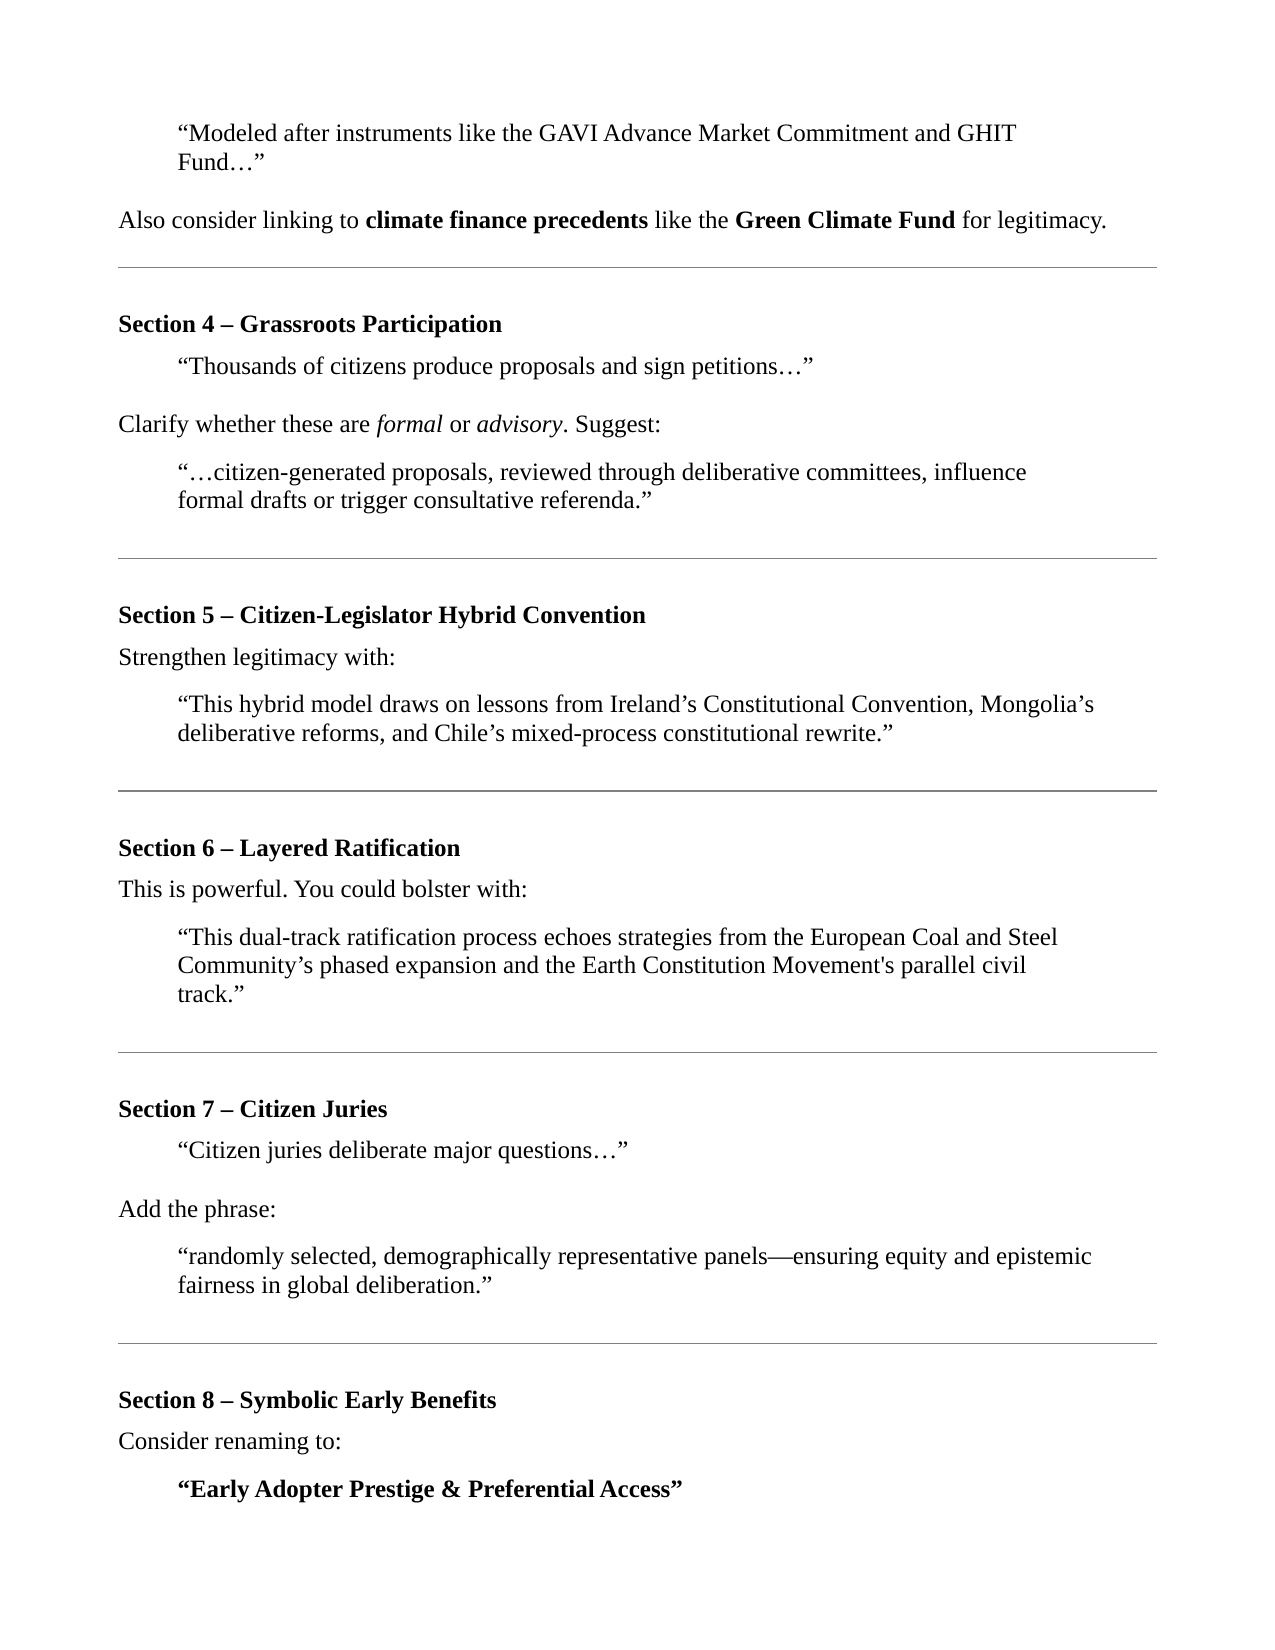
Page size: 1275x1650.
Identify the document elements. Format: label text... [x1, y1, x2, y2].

subtitle Section 7 – Citizen Juries [118, 1094, 1157, 1123]
text “Thousands of citizens produce proposals and sign petitions…” [177, 351, 1098, 379]
text “randomly selected, demographically representative panels—ensuring equity and epistemic fairness in global deliberation.” [177, 1241, 1098, 1299]
text This is powerful. You could bolster with: [118, 874, 1157, 903]
subtitle Section 6 – Layered Ratification [118, 833, 1157, 862]
text “This dual-track ratification process echoes strategies from the European Coal and Steel Community’s phased expansion and the Earth Constitution Movement's parallel civil track.” [177, 922, 1098, 1008]
text Also consider linking to climate finance precedents like the Green Climate Fund for legitimacy. [118, 205, 1157, 234]
subtitle Section 8 – Symbolic Early Benefits [118, 1385, 1157, 1414]
text Consider renaming to: [118, 1426, 1157, 1455]
text “Citizen juries deliberate major questions…” [177, 1136, 1098, 1164]
subtitle Section 4 – Grassroots Participation [118, 309, 1157, 338]
text “Early Adopter Prestige & Preferential Access” [177, 1474, 1098, 1503]
text “This hybrid model draws on lessons from Ireland’s Constitutional Convention, Mongolia’s deliberative reforms, and Chile’s mixed-process constitutional rewrite.” [177, 689, 1098, 747]
subtitle Section 5 – Citizen-Legislator Hybrid Convention [118, 600, 1157, 629]
text “…citizen-generated proposals, reviewed through deliberative committees, influence formal drafts or trigger consultative referenda.” [177, 457, 1098, 514]
text “Modeled after instruments like the GAVI Advance Market Commitment and GHIT Fund…” [177, 118, 1098, 176]
text Add the phrase: [118, 1194, 1157, 1222]
text Clarify whether these are formal or advisory. Suggest: [118, 409, 1157, 438]
text Strengthen legitimacy with: [118, 642, 1157, 670]
